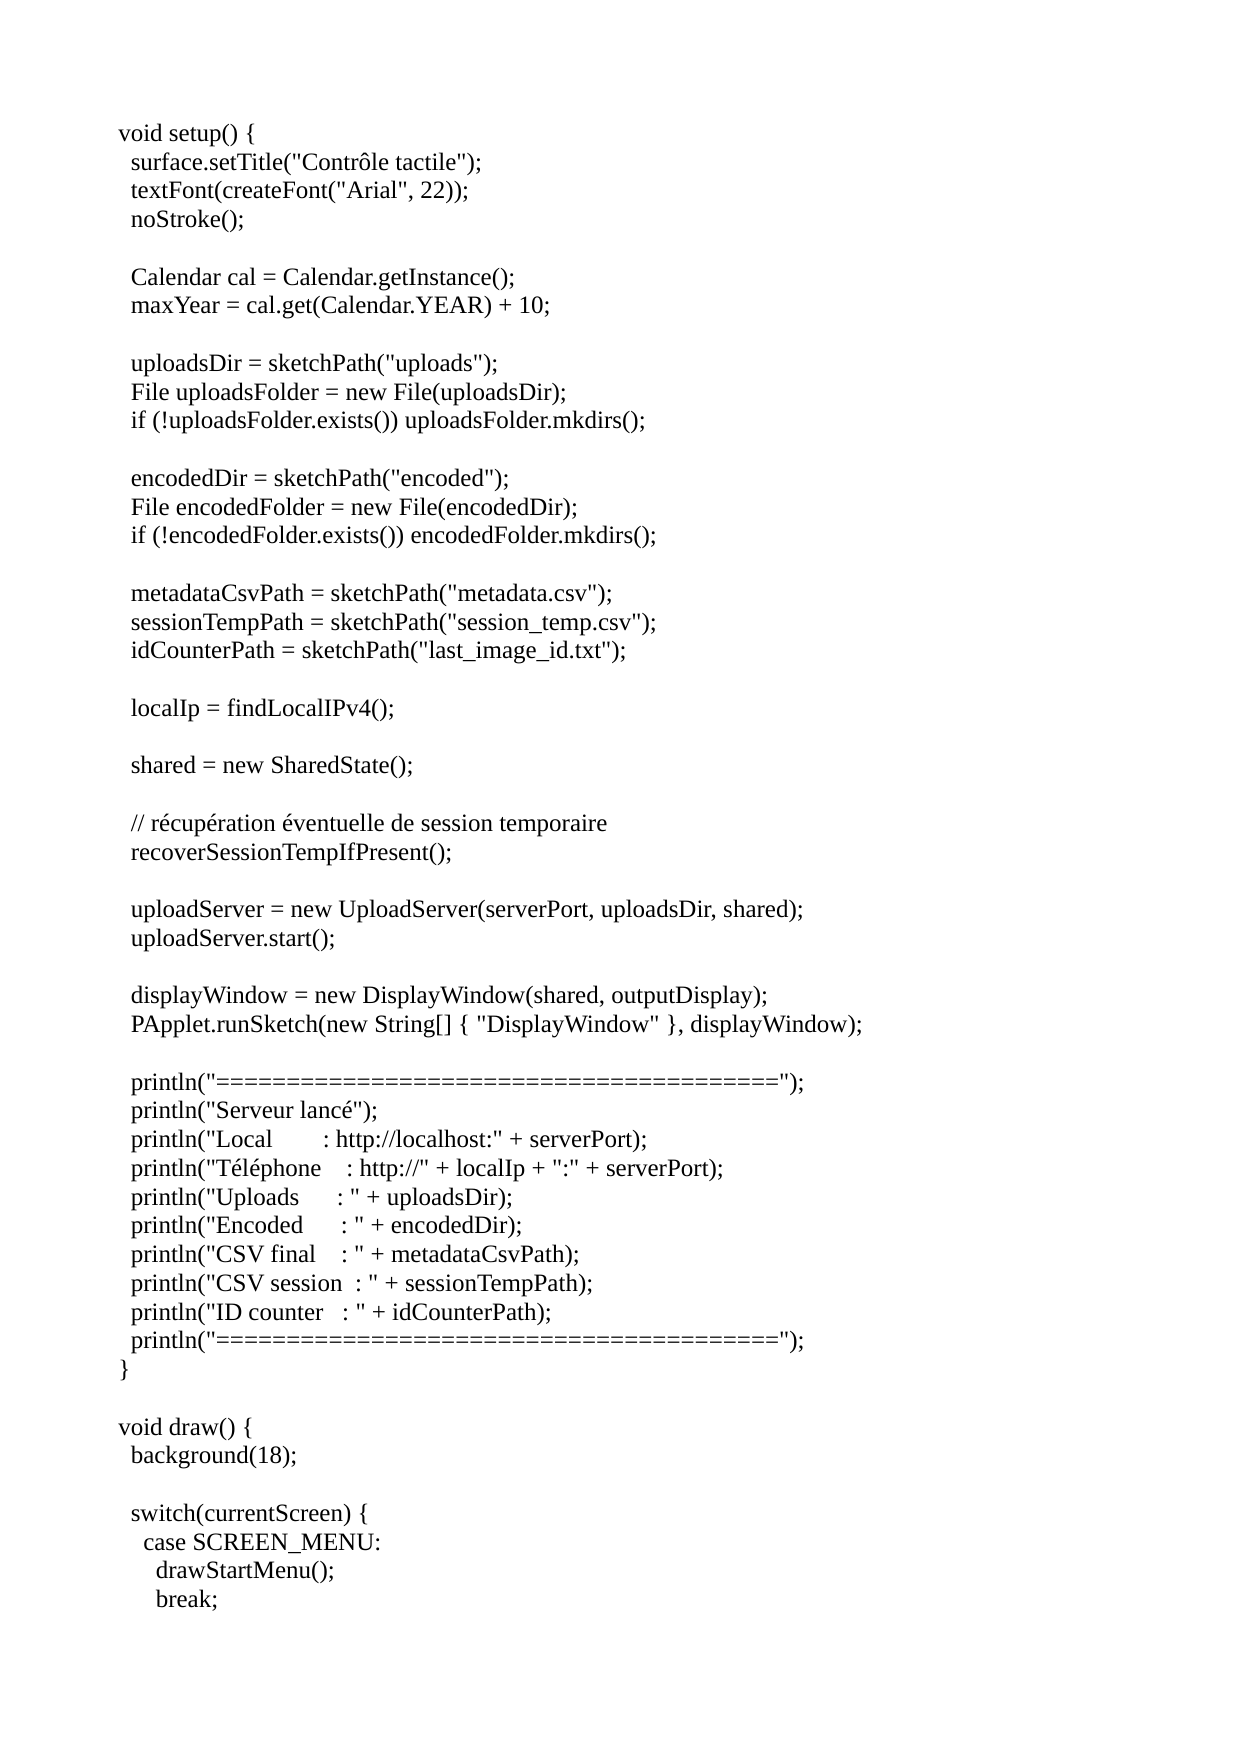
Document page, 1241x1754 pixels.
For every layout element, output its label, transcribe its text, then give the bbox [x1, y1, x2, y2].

text println("Local : http://localhost:" + serverPort); [118, 1124, 1122, 1153]
text shared = new SharedState(); [118, 751, 1122, 779]
text PApplet.runSketch(new String[] { "DisplayWindow" }, displayWindow); [118, 1009, 1122, 1038]
text // récupération éventuelle de session temporaire [118, 808, 1122, 837]
text localIp = findLocalIPv4(); [118, 693, 1122, 722]
text surface.setTitle("Contrôle tactile"); [118, 147, 1122, 176]
text maxYear = cal.get(Calendar.YEAR) + 10; [118, 291, 1122, 319]
text println("CSV final : " + metadataCsvPath); [118, 1239, 1122, 1268]
text println("Encoded : " + encodedDir); [118, 1211, 1122, 1239]
text displayWindow = new DisplayWindow(shared, outputDisplay); [118, 981, 1122, 1009]
text textFont(createFont("Arial", 22)); [118, 176, 1122, 204]
text sessionTempPath = sketchPath("session_temp.csv"); [118, 607, 1122, 636]
text uploadServer.start(); [118, 923, 1122, 952]
text drawStartMenu(); [118, 1556, 1122, 1584]
text } [118, 1354, 1122, 1383]
text println("CSV session : " + sessionTempPath); [118, 1268, 1122, 1297]
text uploadsDir = sketchPath("uploads"); [118, 348, 1122, 377]
text println("Serveur lancé"); [118, 1096, 1122, 1124]
text void setup() { [118, 118, 1122, 147]
text File encodedFolder = new File(encodedDir); [118, 492, 1122, 521]
text void draw() { [118, 1412, 1122, 1441]
text File uploadsFolder = new File(uploadsDir); [118, 377, 1122, 406]
text println("Téléphone : http://" + localIp + ":" + serverPort); [118, 1153, 1122, 1182]
text switch(currentScreen) { [118, 1498, 1122, 1527]
text break; [118, 1584, 1122, 1613]
text println("========================================"); [118, 1326, 1122, 1354]
text case SCREEN_MENU: [118, 1527, 1122, 1556]
text if (!encodedFolder.exists()) encodedFolder.mkdirs(); [118, 521, 1122, 549]
text recoverSessionTempIfPresent(); [118, 837, 1122, 866]
text if (!uploadsFolder.exists()) uploadsFolder.mkdirs(); [118, 406, 1122, 434]
text background(18); [118, 1441, 1122, 1469]
text encodedDir = sketchPath("encoded"); [118, 463, 1122, 492]
text Calendar cal = Calendar.getInstance(); [118, 262, 1122, 291]
text noStroke(); [118, 204, 1122, 233]
text idCounterPath = sketchPath("last_image_id.txt"); [118, 636, 1122, 664]
text println("========================================"); [118, 1067, 1122, 1096]
text metadataCsvPath = sketchPath("metadata.csv"); [118, 578, 1122, 607]
text println("ID counter : " + idCounterPath); [118, 1297, 1122, 1326]
text uploadServer = new UploadServer(serverPort, uploadsDir, shared); [118, 894, 1122, 923]
text println("Uploads : " + uploadsDir); [118, 1182, 1122, 1211]
